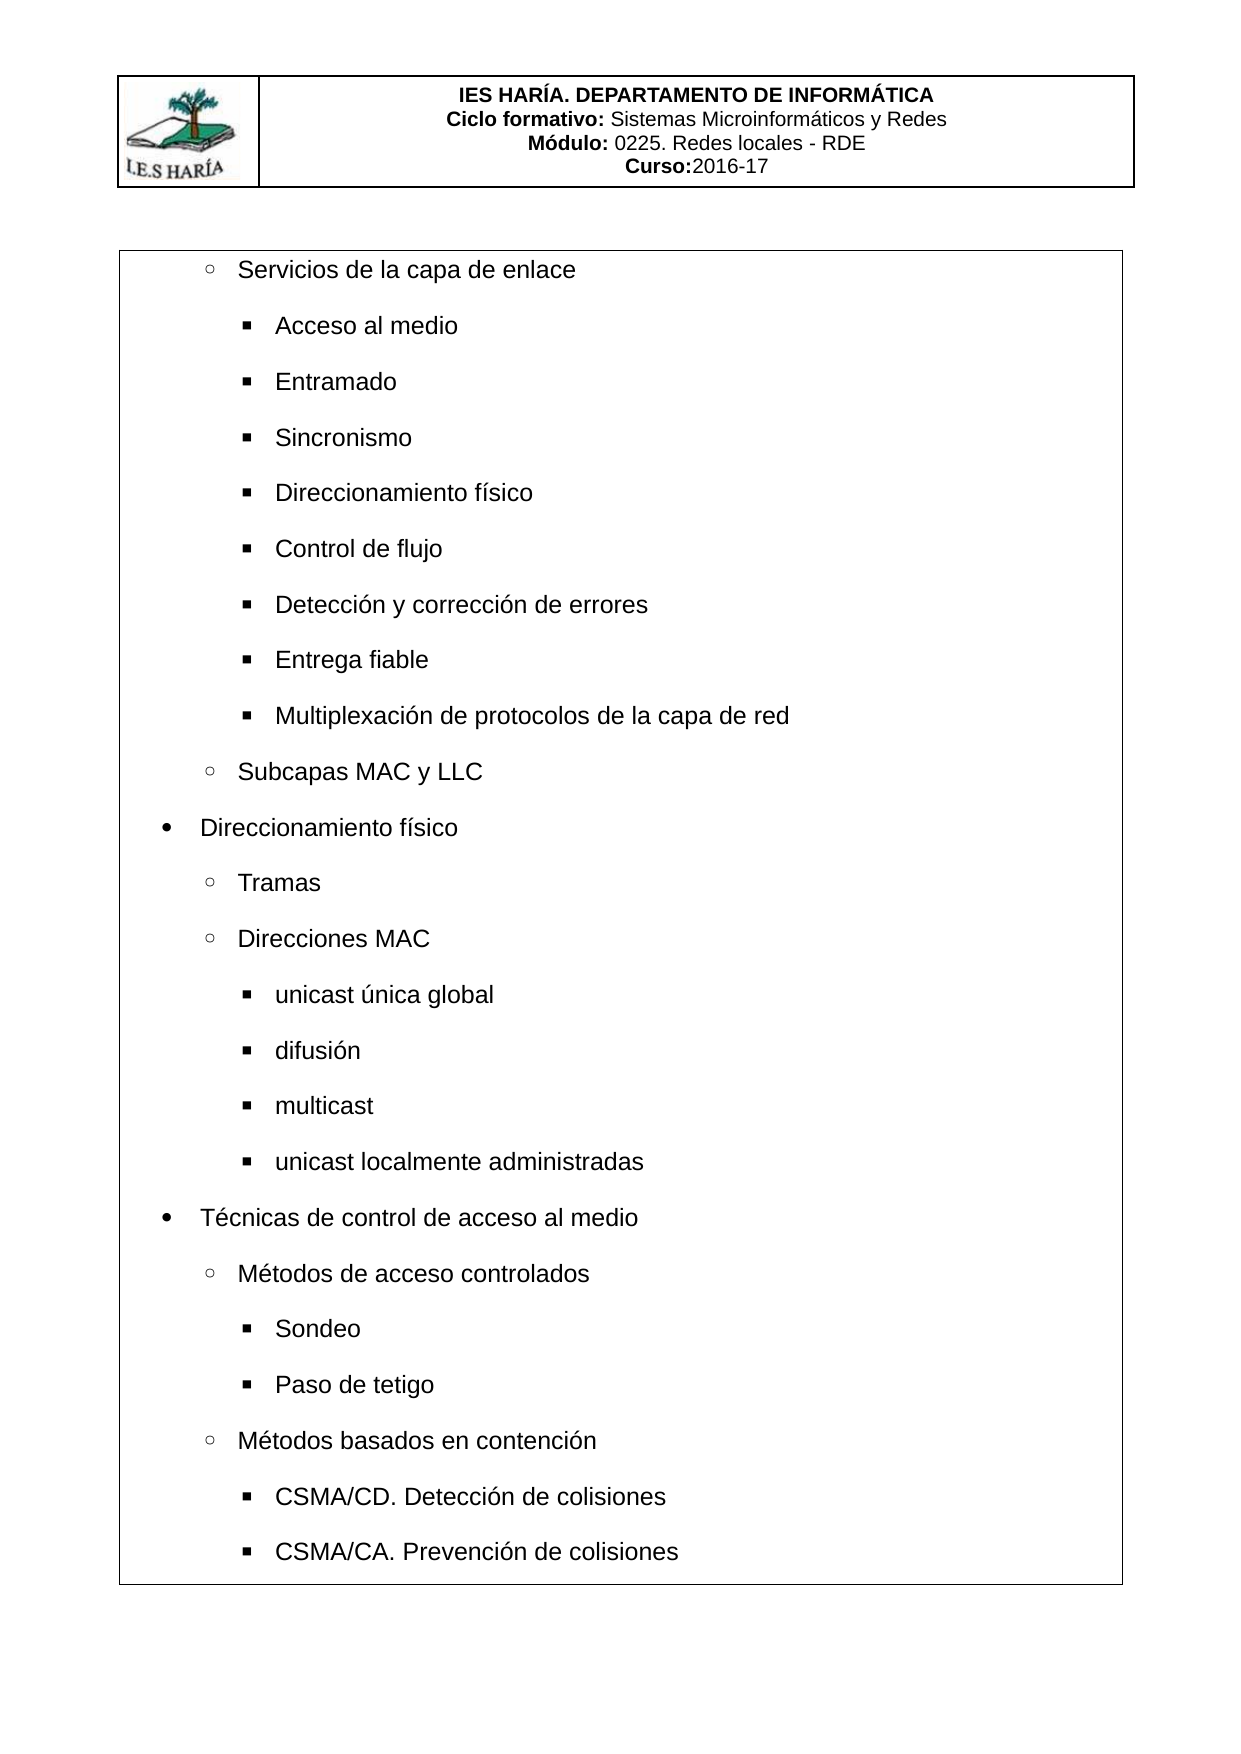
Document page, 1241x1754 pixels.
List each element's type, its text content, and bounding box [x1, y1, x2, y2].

table_cell La capa de enlace de datos. Funciones Conceptos: Trama Dispositivos de red nodos dispositivos de acceso al medio Enlace Red Full duplex, half duplex y simplex Servicios de la capa de enlace Acceso al medio Entramado Sincronismo Direccionamiento físico Control de flujo Detección y corrección de errores Entrega fiable Multiplexación de protocolos de la capa de red Subcapas MAC y LLC Direccionamiento físico Tramas Direcciones MAC unicast única global difusión multicast unicast localmente administradas Técnicas de control de acceso al medio Métodos de acceso controlados Sondeo Paso de tetigo Métodos basados en contención CSMA/CD. Detección de colisiones CSMA/CA. Prevención de colisiones Conmutación de tramas Definción Conmutadores o switches Tabla de direccionamiento MAC Funcionamiento del conmutador Dominios de colisión Dominios de difusión Ethernet Características Especificaciones IEEE 802 [120, 251, 1122, 1584]
picture [123, 82, 241, 180]
